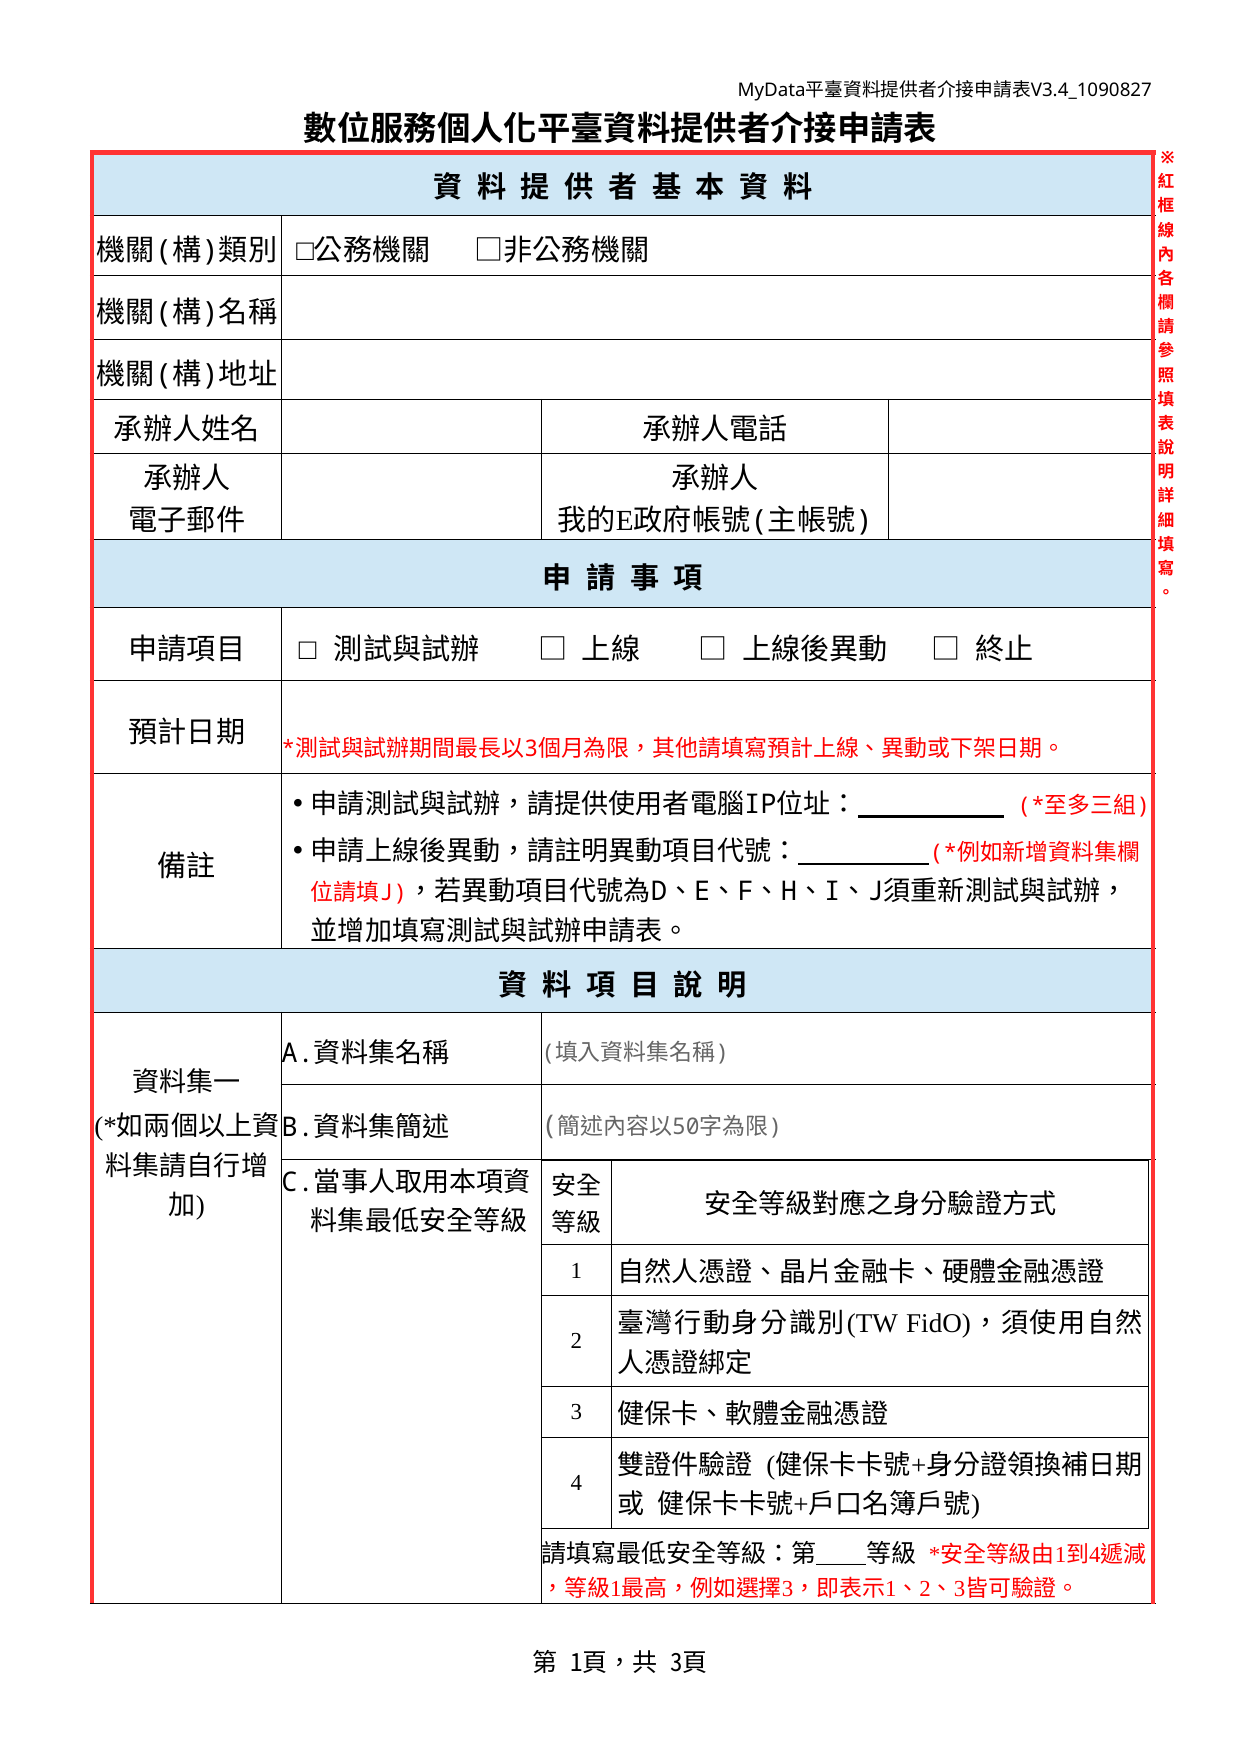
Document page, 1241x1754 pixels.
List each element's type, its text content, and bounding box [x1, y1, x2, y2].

table_cell (填入資料集名稱) [542, 1013, 1151, 1084]
table_cell 備註 [94, 774, 281, 948]
table_cell [282, 340, 1151, 399]
table_cell 1 [542, 1245, 611, 1295]
table_header 安全等級 [542, 1161, 611, 1244]
table_cell 承辦人 電子郵件 [94, 454, 281, 539]
table_cell 健保卡、軟體金融憑證 [612, 1387, 1148, 1437]
table_cell 承辦人姓名 [94, 400, 281, 453]
table_cell □ 測試與試辦 □ 上線 □ 上線後異動 □ 終止 [282, 608, 1151, 680]
table_cell 資 料 項 目 說 明 [94, 949, 1151, 1012]
table_cell 承辦人 我的E政府帳號(主帳號) [542, 454, 888, 539]
table_cell [282, 454, 541, 539]
table_cell 機關(構)名稱 [94, 276, 281, 339]
table_header 資 料 提 供 者 基 本 資 料 [94, 155, 1151, 215]
table_cell 請填寫最低安全等級：第＿＿等級 *安全等級由1到4遞減，等級1最高，例如選擇3，即表示1、2、3皆可驗證。 [542, 1160, 1151, 1603]
table_cell 雙證件驗證 (健保卡卡號+身分證領換補日期 或 健保卡卡號+戶口名簿戶號) [612, 1438, 1148, 1527]
table_cell 2 [542, 1296, 611, 1386]
text 數位服務個人化平臺資料提供者介接申請表 [88, 102, 1152, 150]
table_cell (簡述內容以50字為限) [542, 1085, 1151, 1158]
table_header 安全等級對應之身分驗證方式 [612, 1161, 1148, 1244]
table_cell 4 [542, 1438, 611, 1527]
table_cell *測試與試辦期間最長以3個月為限，其他請填寫預計上線、異動或下架日期。 [282, 681, 1151, 773]
table_cell 臺灣行動身分識別(TW FidO)，須使用自然人憑證綁定 [612, 1296, 1148, 1386]
table_cell [282, 400, 541, 453]
table_cell [282, 276, 1151, 339]
table_cell [889, 400, 1151, 453]
table_cell 機關(構)地址 [94, 340, 281, 399]
table_cell [889, 454, 1151, 539]
table_cell 機關(構)類別 [94, 216, 281, 275]
table_cell 自然人憑證、晶片金融卡、硬體金融憑證 [612, 1245, 1148, 1295]
table_cell 申請測試與試辦，請提供使用者電腦IP位址： (*至多三組) 申請上線後異動，請註明異動項目代號： (*例如新增資料集欄位請填J)，若異動項目代號為D、E、F、H、I、J須重新測試與試辦，並增加填寫測試與試辦申請表。 [282, 774, 1151, 948]
table_cell B.資料集簡述 [282, 1085, 541, 1158]
table_cell 3 [542, 1387, 611, 1437]
table_cell □公務機關 □非公務機關 [282, 216, 1151, 275]
text ※紅框線內各欄請參照填表說明詳細填寫。 [1157, 146, 1183, 602]
table_cell C.當事人取用本項資料集最低安全等級 [282, 1160, 541, 1603]
table_cell 申請項目 [94, 608, 281, 680]
table_cell 預計日期 [94, 681, 281, 773]
table_cell 承辦人電話 [542, 400, 888, 453]
table_cell A.資料集名稱 [282, 1013, 541, 1084]
table_cell 申 請 事 項 [94, 540, 1151, 607]
table_cell 資料集一 (*如兩個以上資料集請自行增加) [94, 1013, 281, 1603]
